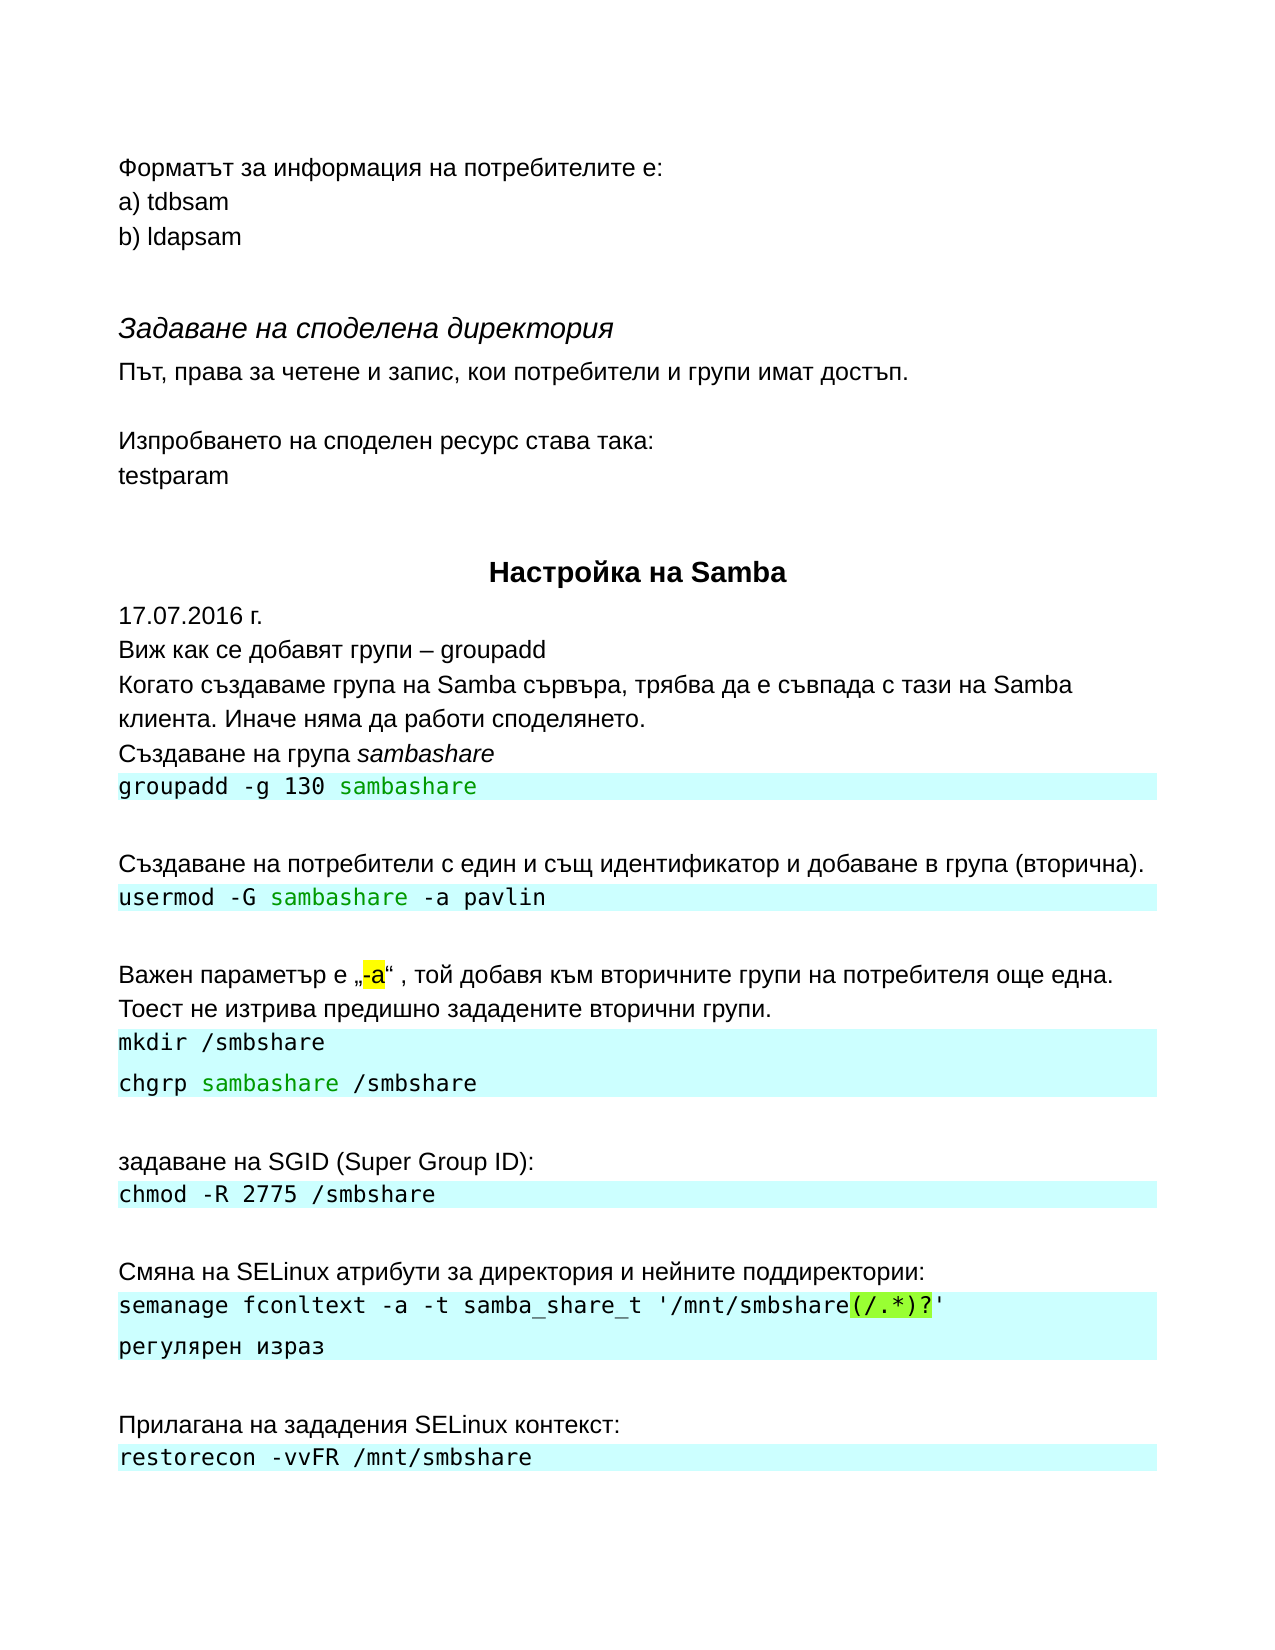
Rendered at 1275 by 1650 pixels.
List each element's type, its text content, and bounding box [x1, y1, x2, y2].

subtitle Настройка на Samba [118, 555, 1157, 588]
text задаване на SGID (Super Group ID): [118, 1147, 1157, 1176]
text Важен параметър е „-a“ , той добавя към вторичните групи на потребителя още една. Тоест не изтрива предишно зададените вторични групи. [118, 960, 1157, 1023]
text Създаване на потребители с един и същ идентификатор и добаване в група (вторична). [118, 849, 1157, 878]
text chgrp sambashare /smbshare [118, 1071, 1157, 1097]
text Когато създаваме група на Samba сървъра, трябва да е съвпада с тази на Samba клиента. Иначе няма да работи споделянето. [118, 670, 1157, 733]
text Смяна на SELinux атрибути за директория и нейните поддиректории: [118, 1257, 1157, 1286]
text а) tdbsam [118, 187, 1157, 216]
text Път, права за четене и запис, кои потребители и групи имат достъп. [118, 357, 1157, 386]
text restorecon -vvFR /mnt/smbshare [118, 1444, 1157, 1471]
subtitle Задаване на споделена директория [118, 311, 1157, 345]
text 17.07.2016 г. [118, 601, 1157, 629]
text usermod -G sambashare -a pavlin [118, 884, 1157, 911]
text Виж как се добавят групи – groupadd [118, 635, 1157, 664]
text Изпробването на споделен ресурс става така: [118, 426, 1157, 455]
text регулярен израз [118, 1333, 1157, 1360]
text Създаване на група sambashare [118, 739, 1157, 767]
text chmod -R 2775 /smbshare [118, 1181, 1157, 1208]
text groupadd -g 130 sambashare [118, 773, 1157, 800]
text Форматът за информация на потребителите е: [118, 153, 1157, 181]
text Прилагана на зададения SELinux контекст: [118, 1410, 1157, 1438]
text semanage fconltext -a -t samba_share_t '/mnt/smbshare(/.*)?' [118, 1292, 1157, 1318]
text testparam [118, 461, 1157, 489]
text b) ldapsam [118, 222, 1157, 250]
text mkdir /smbshare [118, 1029, 1157, 1056]
